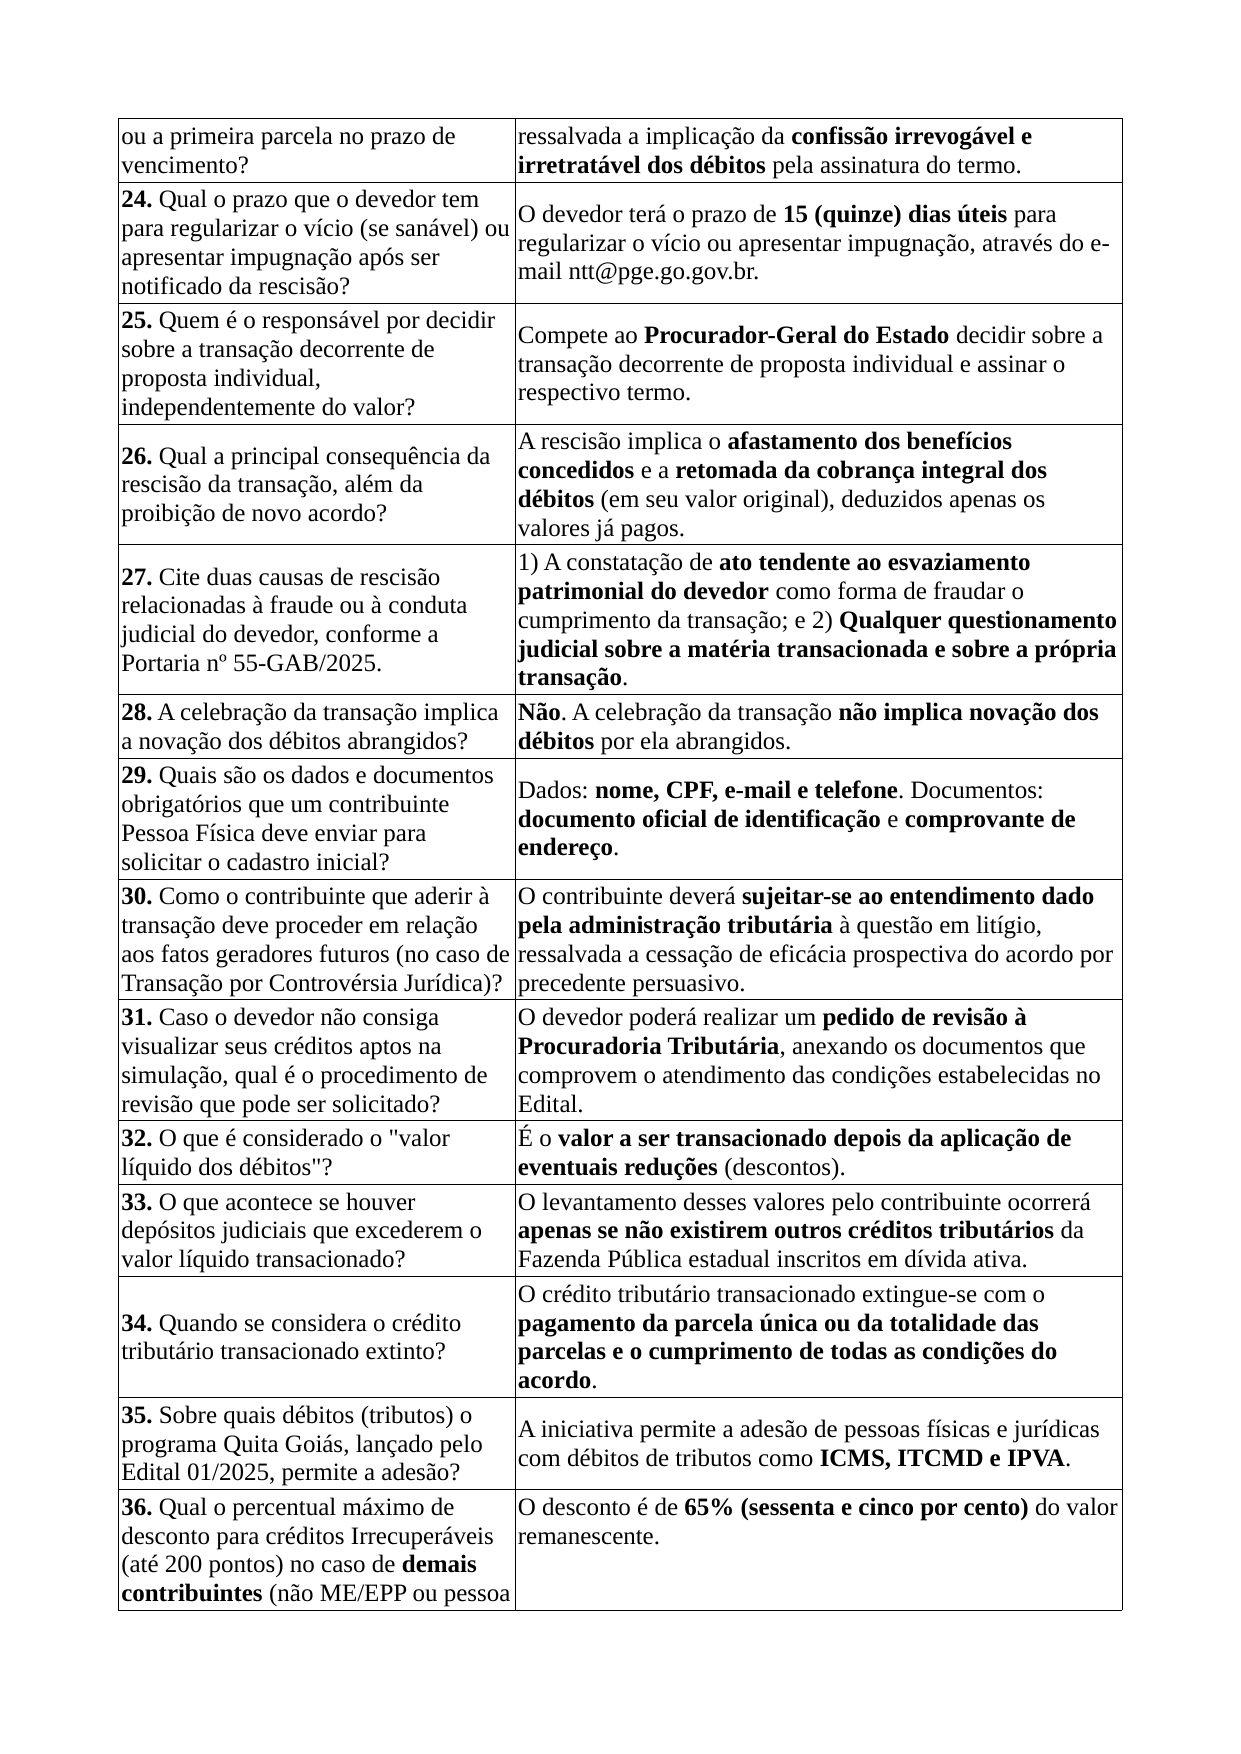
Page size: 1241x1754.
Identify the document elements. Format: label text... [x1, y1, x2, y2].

table_cell 28. A celebração da transação implica a novação dos débitos abrangidos? [119, 695, 515, 757]
table_cell 1) A constatação de ato tendente ao esvaziamento patrimonial do devedor como forma de fraudar o cumprimento da transação; e 2) Qualquer questionamento judicial sobre a matéria transacionada e sobre a própria transação. [516, 545, 1122, 694]
table_cell 27. Cite duas causas de rescisão relacionadas à fraude ou à conduta judicial do devedor, conforme a Portaria nº 55-GAB/2025. [119, 545, 515, 694]
table_cell É o valor a ser transacionado depois da aplicação de eventuais reduções (descontos). [516, 1121, 1122, 1184]
table_cell A rescisão implica o afastamento dos benefícios concedidos e a retomada da cobrança integral dos débitos (em seu valor original), deduzidos apenas os valores já pagos. [516, 425, 1122, 544]
table_cell 24. Qual o prazo que o devedor tem para regularizar o vício (se sanável) ou apresentar impugnação após ser notificado da rescisão? [119, 183, 515, 302]
table_cell 35. Sobre quais débitos (tributos) o programa Quita Goiás, lançado pelo Edital 01/2025, permite a adesão? [119, 1398, 515, 1489]
table_cell O contribuinte deverá sujeitar-se ao entendimento dado pela administração tributária à questão em litígio, ressalvada a cessação de eficácia prospectiva do acordo por precedente persuasivo. [516, 880, 1122, 999]
table_cell 25. Quem é o responsável por decidir sobre a transação decorrente de proposta individual, independentemente do valor? [119, 304, 515, 423]
table_cell O devedor poderá realizar um pedido de revisão à Procuradoria Tributária, anexando os documentos que comprovem o atendimento das condições estabelecidas no Edital. [516, 1000, 1122, 1120]
table_cell ressalvada a implicação da confissão irrevogável e irretratável dos débitos pela assinatura do termo. [516, 119, 1122, 182]
table_cell A iniciativa permite a adesão de pessoas físicas e jurídicas com débitos de tributos como ICMS, ITCMD e IPVA. [516, 1398, 1122, 1489]
table_cell O devedor terá o prazo de 15 (quinze) dias úteis para regularizar o vício ou apresentar impugnação, através do e-mail ntt@pge.go.gov.br. [516, 183, 1122, 302]
table_cell O levantamento desses valores pelo contribuinte ocorrerá apenas se não existirem outros créditos tributários da Fazenda Pública estadual inscritos em dívida ativa. [516, 1185, 1122, 1276]
table_cell 30. Como o contribuinte que aderir à transação deve proceder em relação aos fatos geradores futuros (no caso de Transação por Controvérsia Jurídica)? [119, 880, 515, 999]
table_cell 31. Caso o devedor não consiga visualizar seus créditos aptos na simulação, qual é o procedimento de revisão que pode ser solicitado? [119, 1000, 515, 1120]
table_cell Compete ao Procurador-Geral do Estado decidir sobre a transação decorrente de proposta individual e assinar o respectivo termo. [516, 304, 1122, 423]
table_cell O crédito tributário transacionado extingue-se com o pagamento da parcela única ou da totalidade das parcelas e o cumprimento de todas as condições do acordo. [516, 1277, 1122, 1397]
table_cell 33. O que acontece se houver depósitos judiciais que excederem o valor líquido transacionado? [119, 1185, 515, 1276]
table_cell Dados: nome, CPF, e-mail e telefone. Documentos: documento oficial de identificação e comprovante de endereço. [516, 759, 1122, 878]
table_cell 36. Qual o percentual máximo de desconto para créditos Irrecuperáveis (até 200 pontos) no caso de demais contribuintes (não ME/EPP ou pessoa [119, 1490, 515, 1610]
table_cell 29. Quais são os dados e documentos obrigatórios que um contribuinte Pessoa Física deve enviar para solicitar o cadastro inicial? [119, 759, 515, 878]
table_cell Não. A celebração da transação não implica novação dos débitos por ela abrangidos. [516, 695, 1122, 757]
table_cell 34. Quando se considera o crédito tributário transacionado extinto? [119, 1277, 515, 1397]
table_cell 26. Qual a principal consequência da rescisão da transação, além da proibição de novo acordo? [119, 425, 515, 544]
table_cell 32. O que é considerado o "valor líquido dos débitos"? [119, 1121, 515, 1184]
table_cell ou a primeira parcela no prazo de vencimento? [119, 119, 515, 182]
table_cell O desconto é de 65% (sessenta e cinco por cento) do valor remanescente. [516, 1490, 1122, 1610]
